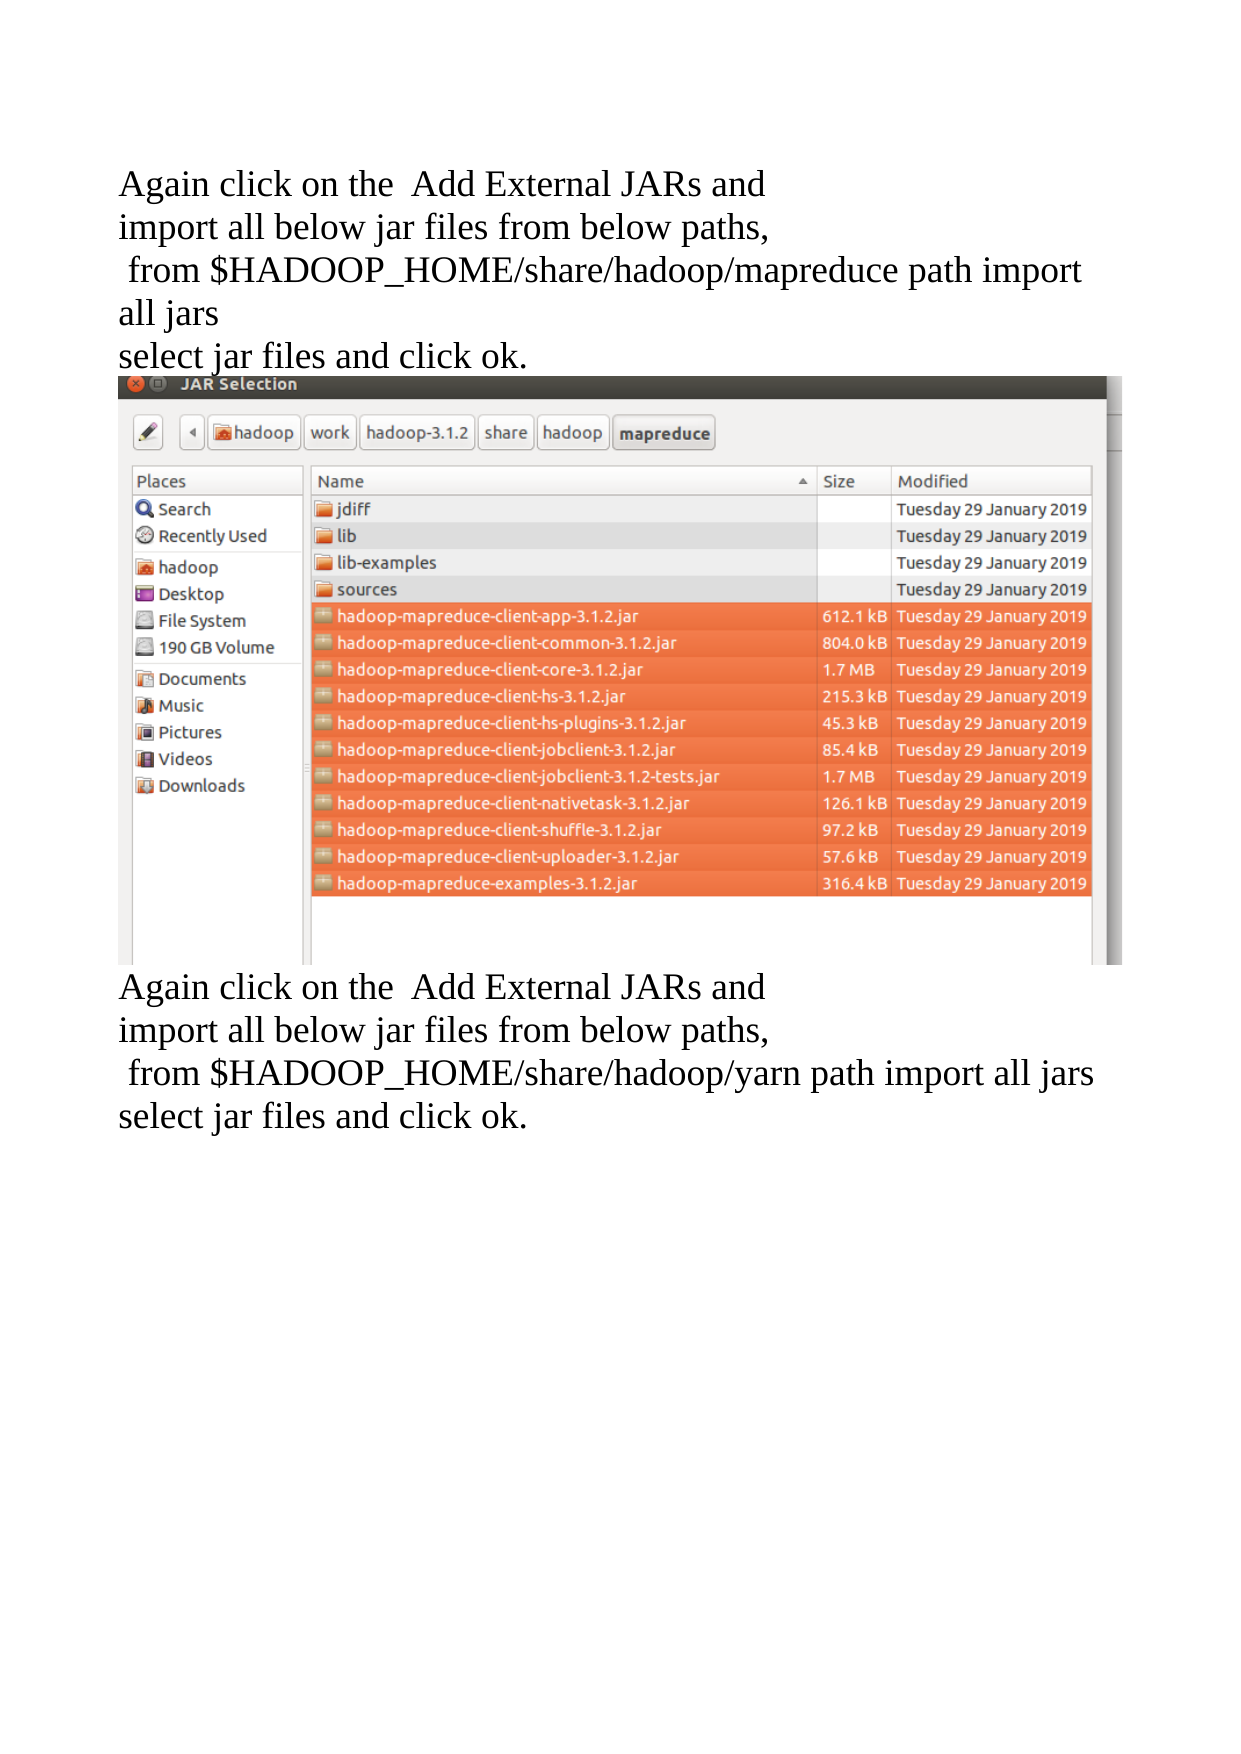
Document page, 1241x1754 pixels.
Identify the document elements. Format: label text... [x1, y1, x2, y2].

text import all below jar files from below paths, [118, 204, 1122, 247]
text select jar files and click ok. [118, 1094, 1122, 1137]
text from $HADOOP_HOME/share/hadoop/mapreduce path import all jars [118, 247, 1122, 334]
text import all below jar files from below paths, [118, 1008, 1122, 1051]
text Again click on the Add External JARs and [118, 965, 1122, 1008]
picture [118, 376, 1123, 965]
text select jar files and click ok. [118, 334, 1122, 376]
text Again click on the Add External JARs and [118, 161, 1122, 204]
text from $HADOOP_HOME/share/hadoop/yarn path import all jars [118, 1051, 1122, 1094]
